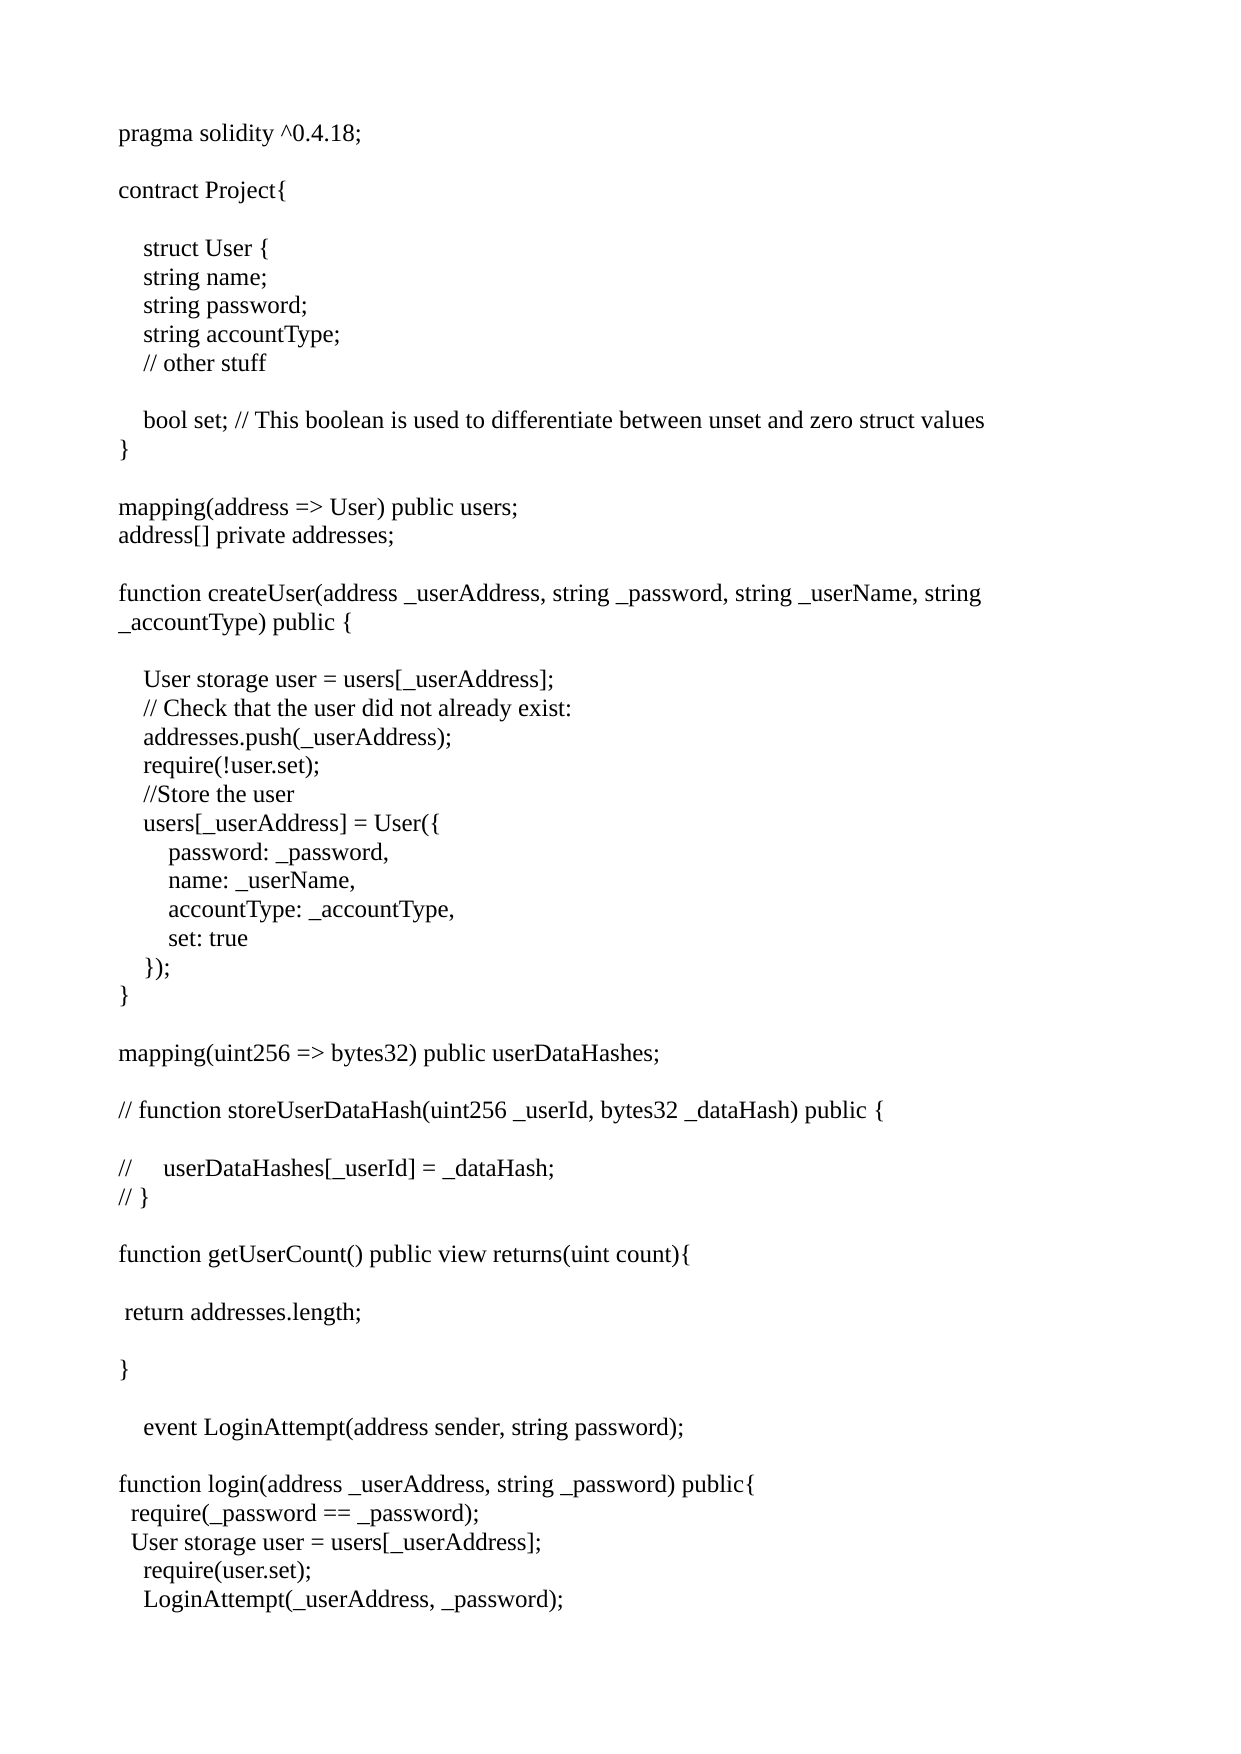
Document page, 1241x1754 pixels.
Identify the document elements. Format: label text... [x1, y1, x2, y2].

text bool set; // This boolean is used to differentiate between unset and zero struct values [118, 406, 1122, 434]
text } [118, 434, 1122, 463]
text require(user.set); [118, 1556, 1122, 1584]
text string accountType; [118, 319, 1122, 348]
text string name; [118, 262, 1122, 291]
text require(_password == _password); [118, 1498, 1122, 1527]
text } [118, 1354, 1122, 1383]
text users[_userAddress] = User({ [118, 808, 1122, 837]
text contract Project{ [118, 176, 1122, 204]
text name: _userName, [118, 866, 1122, 894]
text LoginAttempt(_userAddress, _password); [118, 1584, 1122, 1613]
text address[] private addresses; [118, 521, 1122, 549]
text addresses.push(_userAddress); [118, 722, 1122, 751]
text set: true [118, 923, 1122, 952]
text //Store the user [118, 779, 1122, 808]
text return addresses.length; [118, 1297, 1122, 1326]
text event LoginAttempt(address sender, string password); [118, 1412, 1122, 1441]
text pragma solidity ^0.4.18; [118, 118, 1122, 147]
text struct User { [118, 233, 1122, 262]
text function getUserCount() public view returns(uint count){ [118, 1239, 1122, 1268]
text mapping(uint256 => bytes32) public userDataHashes; [118, 1038, 1122, 1067]
text // userDataHashes[_userId] = _dataHash; [118, 1153, 1122, 1182]
text User storage user = users[_userAddress]; [118, 1527, 1122, 1556]
text // function storeUserDataHash(uint256 _userId, bytes32 _dataHash) public { [118, 1096, 1122, 1124]
text }); [118, 952, 1122, 981]
text password: _password, [118, 837, 1122, 866]
text // Check that the user did not already exist: [118, 693, 1122, 722]
text function createUser(address _userAddress, string _password, string _userName, string _accountType) public { [118, 578, 1122, 636]
text string password; [118, 291, 1122, 319]
text } [118, 981, 1122, 1009]
text require(!user.set); [118, 751, 1122, 779]
text accountType: _accountType, [118, 894, 1122, 923]
text User storage user = users[_userAddress]; [118, 664, 1122, 693]
text // other stuff [118, 348, 1122, 377]
text // } [118, 1182, 1122, 1211]
text function login(address _userAddress, string _password) public{ [118, 1469, 1122, 1498]
text mapping(address => User) public users; [118, 492, 1122, 521]
